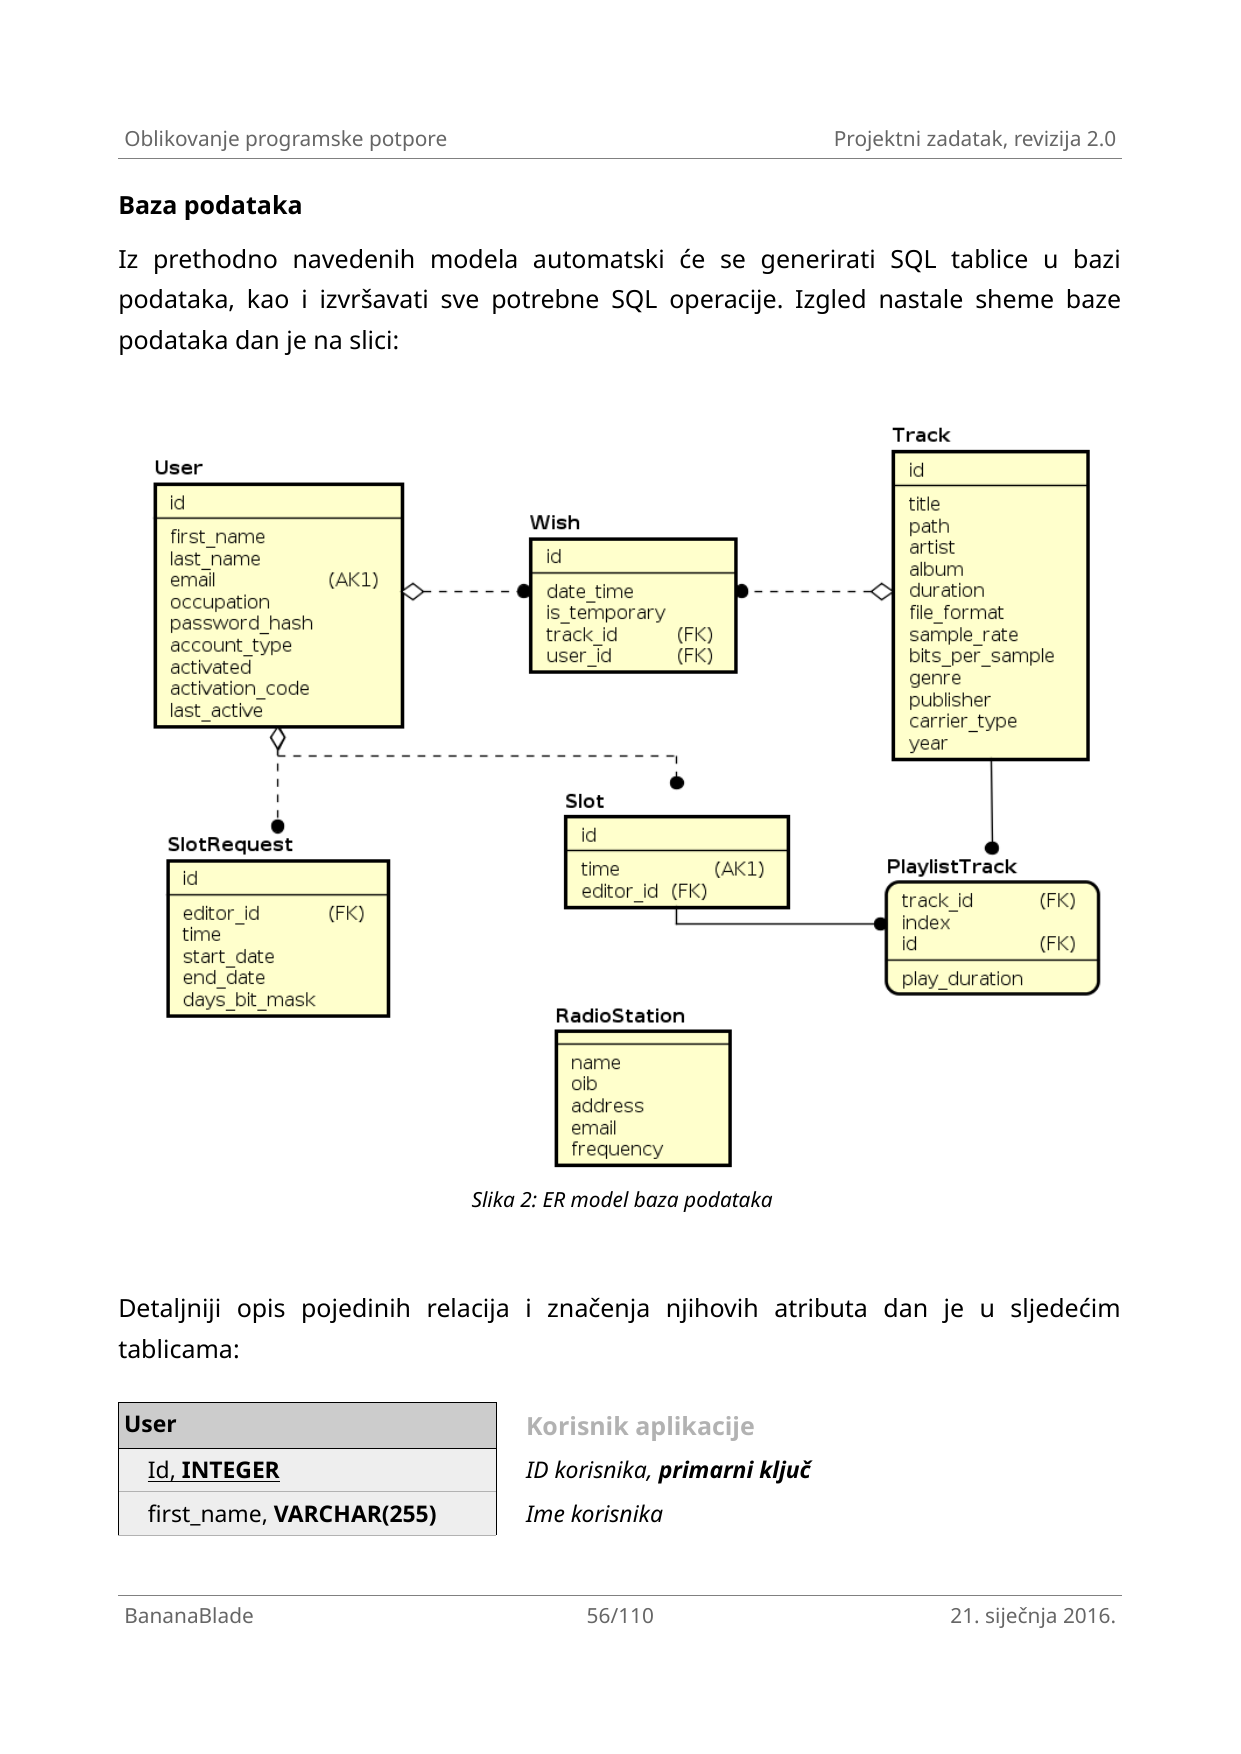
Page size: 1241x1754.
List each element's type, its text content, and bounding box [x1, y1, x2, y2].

text [121, 396, 1125, 408]
text Detaljniji opis pojedinih relacija i značenja njihovih atributa dan je u sljedećim tablicama: [118, 1291, 1122, 1366]
table_cell ID korisnika, primarni ključ [497, 1448, 1123, 1491]
picture [121, 408, 1126, 1180]
text Iz prethodno navedenih modela automatski će se generirati SQL tablice u bazi podataka, kao i izvršavati sve potrebne SQL operacije. Izgled nastale sheme baze podataka dan je na slici: [118, 241, 1122, 357]
table_cell first_name, VARCHAR(255) [119, 1492, 496, 1535]
subtitle Baza podataka [118, 188, 1122, 222]
table_header User [119, 1403, 496, 1448]
table_cell Ime korisnika [497, 1491, 1123, 1535]
table_header Korisnik aplikacije [497, 1402, 1123, 1448]
table_cell Id, INTEGER [119, 1449, 496, 1491]
text Slika 2: ER model baza podataka [121, 1180, 1125, 1214]
